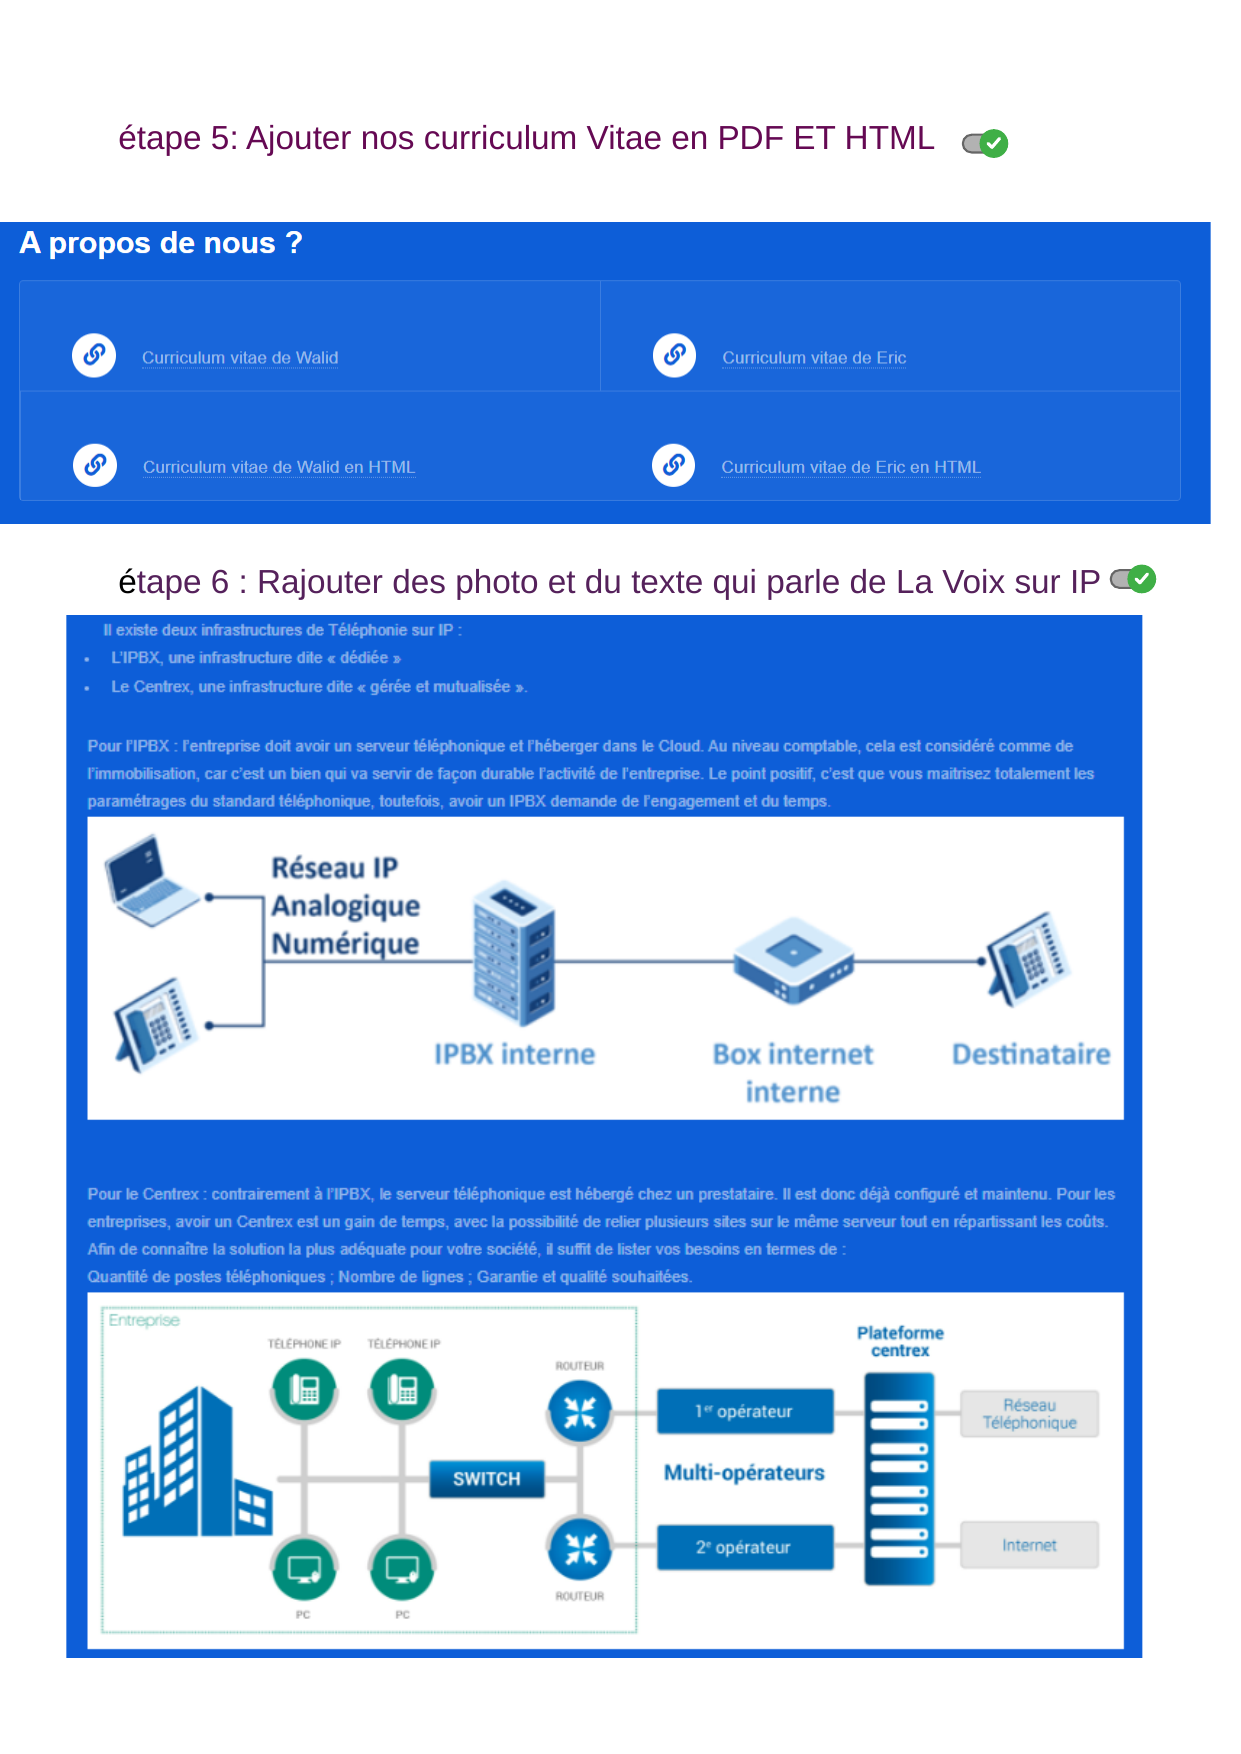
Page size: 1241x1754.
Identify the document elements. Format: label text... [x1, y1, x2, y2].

picture [66, 615, 1143, 1658]
text étape 6 : Rajouter des photo et du texte qui parle de La Voix sur IP [118, 562, 1122, 600]
picture [0, 222, 1211, 524]
text étape 5: Ajouter nos curriculum Vitae en PDF ET HTML [118, 118, 1122, 157]
